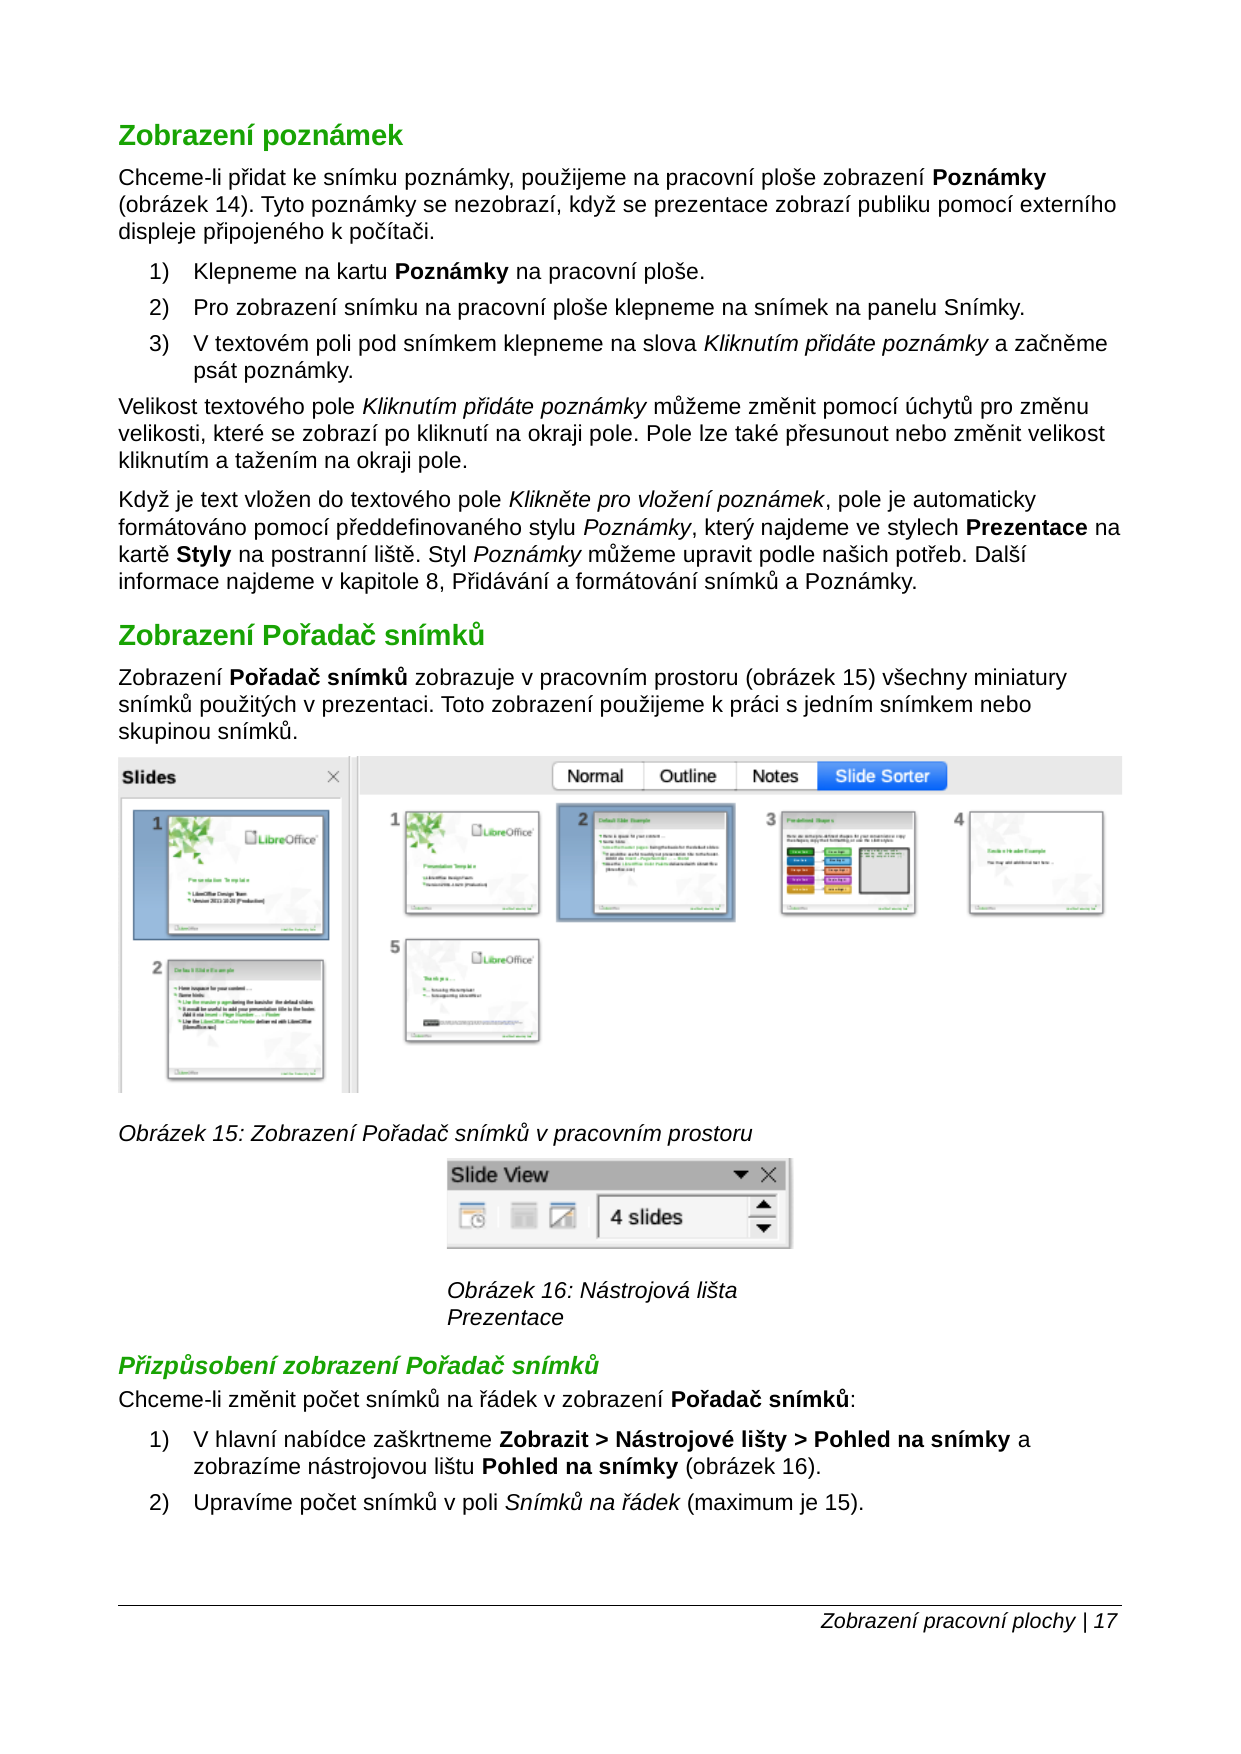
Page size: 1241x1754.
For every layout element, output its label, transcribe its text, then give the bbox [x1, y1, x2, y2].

text Obrázek 15: Zobrazení Pořadač snímků v pracovním prostoru [118, 1093, 1122, 1147]
list Klepneme na kartu Poznámky na pracovní ploše. [169, 257, 1122, 284]
list Pro zobrazení snímku na pracovní ploše klepneme na snímek na panelu Snímky. [169, 293, 1122, 320]
picture [446, 1158, 794, 1249]
list V hlavní nabídce zaškrtneme Zobrazit > Nástrojové lišty > Pohled na snímky a zobrazíme nástrojovou lištu Pohled na snímky (obrázek 16). [169, 1425, 1122, 1479]
text Když je text vložen do textového pole Klikněte pro vložení poznámek, pole je automaticky formátováno pomocí předdefinovaného stylu Poznámky, který najdeme ve stylech Prezentace na kartě Styly na postranní liště. Styl Poznámky můžeme upravit podle našich potřeb. Další informace najdeme v kapitole 8, Přidávání a formátování snímků a Poznámky. [118, 486, 1122, 594]
text Zobrazení Pořadač snímků zobrazuje v pracovním prostoru (obrázek 15) všechny miniatury snímků použitých v prezentaci. Toto zobrazení použijeme k práci s jedním snímkem nebo skupinou snímků. [118, 663, 1122, 744]
picture [118, 756, 1123, 1093]
text Chceme-li změnit počet snímků na řádek v zobrazení Pořadač snímků: [118, 1386, 1122, 1413]
subtitle Zobrazení Pořadač snímků [118, 618, 1122, 651]
text Chceme-li přidat ke snímku poznámky, použijeme na pracovní ploše zobrazení Poznámky (obrázek 14). Tyto poznámky se nezobrazí, když se prezentace zobrazí publiku pomocí externího displeje připojeného k počítači. [118, 163, 1122, 245]
text Obrázek 16: Nástrojová lišta Prezentace [447, 1249, 793, 1330]
subtitle Přizpůsobení zobrazení Pořadač snímků [118, 1351, 1122, 1380]
text Velikost textového pole Kliknutím přidáte poznámky můžeme změnit pomocí úchytů pro změnu velikosti, které se zobrazí po kliknutí na okraji pole. Pole lze také přesunout nebo změnit velikost kliknutím a tažením na okraji pole. [118, 392, 1122, 473]
list Upravíme počet snímků v poli Snímků na řádek (maximum je 15). [169, 1488, 1122, 1515]
list V textovém poli pod snímkem klepneme na slova Kliknutím přidáte poznámky a začněme psát poznámky. [169, 329, 1122, 383]
subtitle Zobrazení poznámek [118, 118, 1122, 152]
